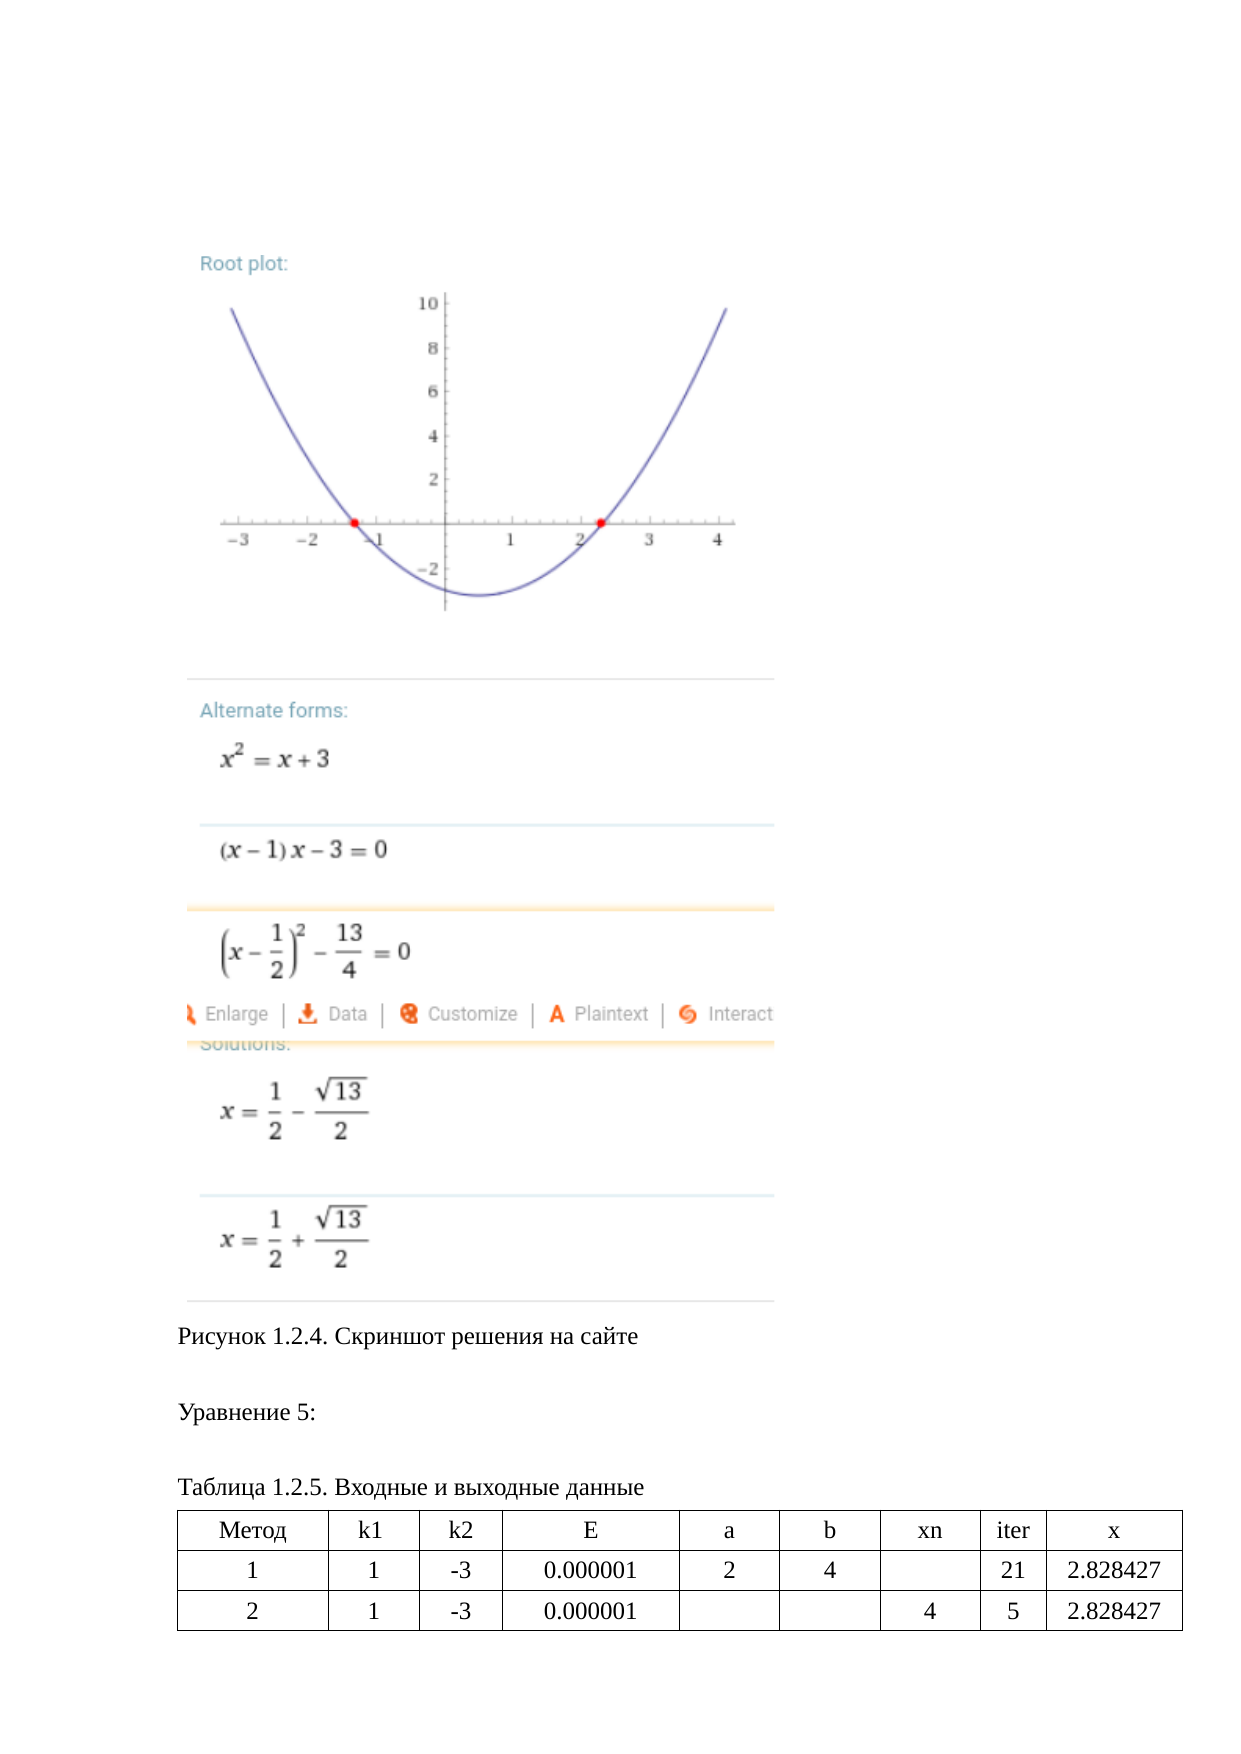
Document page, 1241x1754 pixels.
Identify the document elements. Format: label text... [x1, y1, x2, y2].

table_cell -3 [420, 1551, 502, 1590]
table_cell 2.828427 [1047, 1591, 1182, 1630]
table_header k1 [329, 1511, 419, 1550]
table_header Метод [178, 1511, 328, 1550]
table_cell 1 [329, 1591, 419, 1630]
text Таблица 1.2.5. Входные и выходные данные [177, 1472, 1181, 1501]
table_cell 1 [178, 1551, 328, 1590]
table_cell [881, 1551, 980, 1590]
text Уравнение 5: [177, 1397, 1181, 1425]
table_cell 5 [981, 1591, 1046, 1630]
table_cell [780, 1591, 880, 1630]
table_cell [680, 1591, 779, 1630]
table_header a [680, 1511, 779, 1550]
table_header b [780, 1511, 880, 1550]
table_cell 2.828427 [1047, 1551, 1182, 1590]
table_cell 4 [881, 1591, 980, 1630]
table_cell 0.000001 [503, 1551, 679, 1590]
table_cell 4 [780, 1551, 880, 1590]
table_cell 2 [680, 1551, 779, 1590]
table_cell -3 [420, 1591, 502, 1630]
table_header E [503, 1511, 679, 1550]
table_header iter [981, 1511, 1046, 1550]
table_header x [1047, 1511, 1182, 1550]
table_header xn [881, 1511, 980, 1550]
text Рисунок 1.2.4. Скриншот решения на сайте [177, 1321, 1181, 1350]
table_header k2 [420, 1511, 502, 1550]
table_cell 1 [329, 1551, 419, 1590]
picture [187, 255, 775, 1310]
table_cell 0.000001 [503, 1591, 679, 1630]
table_cell 2 [178, 1591, 328, 1630]
table_cell 21 [981, 1551, 1046, 1590]
